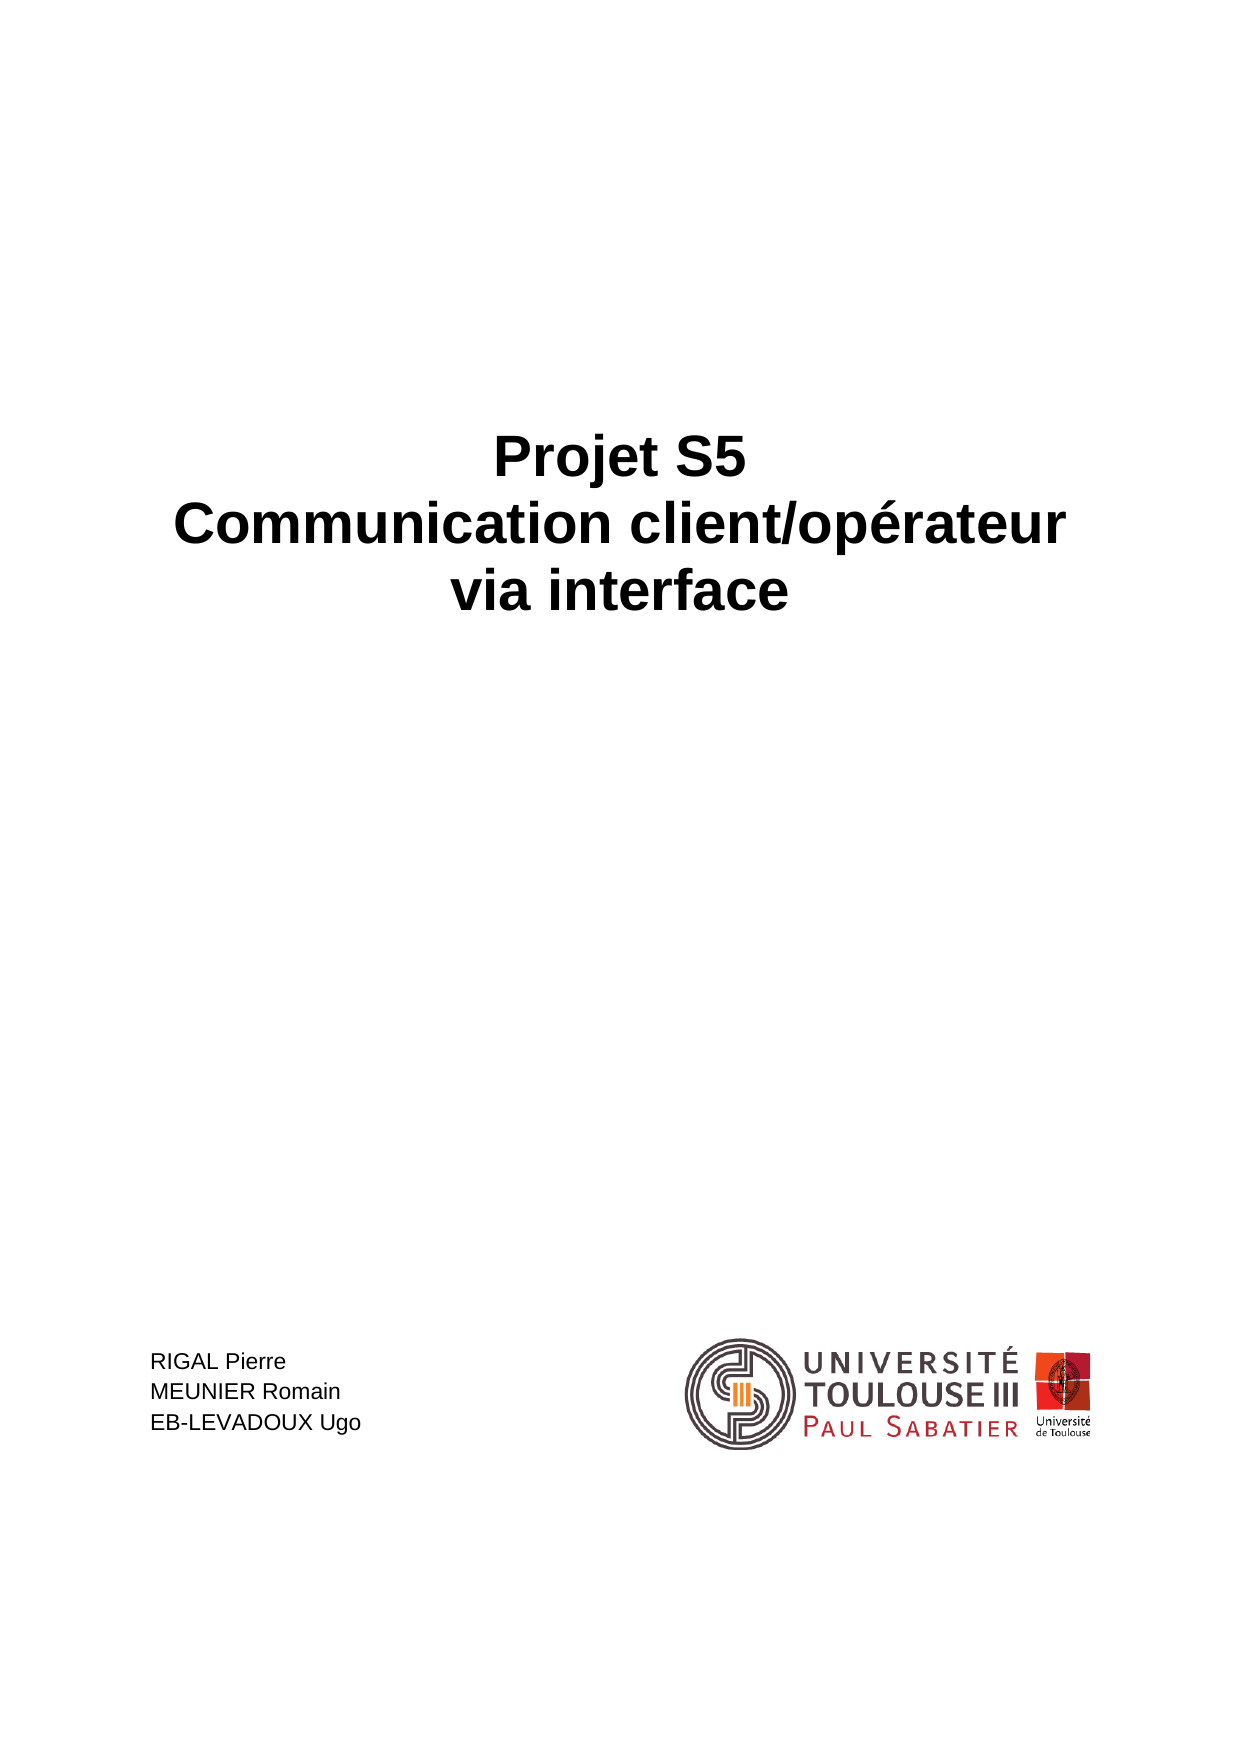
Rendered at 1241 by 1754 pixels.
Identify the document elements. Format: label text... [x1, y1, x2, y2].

subtitle Projet S5 Communication client/opérateur via interface [150, 422, 1090, 623]
picture [684, 1337, 1091, 1450]
text RIGAL Pierre [150, 1348, 684, 1374]
text MEUNIER Romain [150, 1378, 684, 1405]
text EB-LEVADOUX Ugo [150, 1408, 684, 1435]
